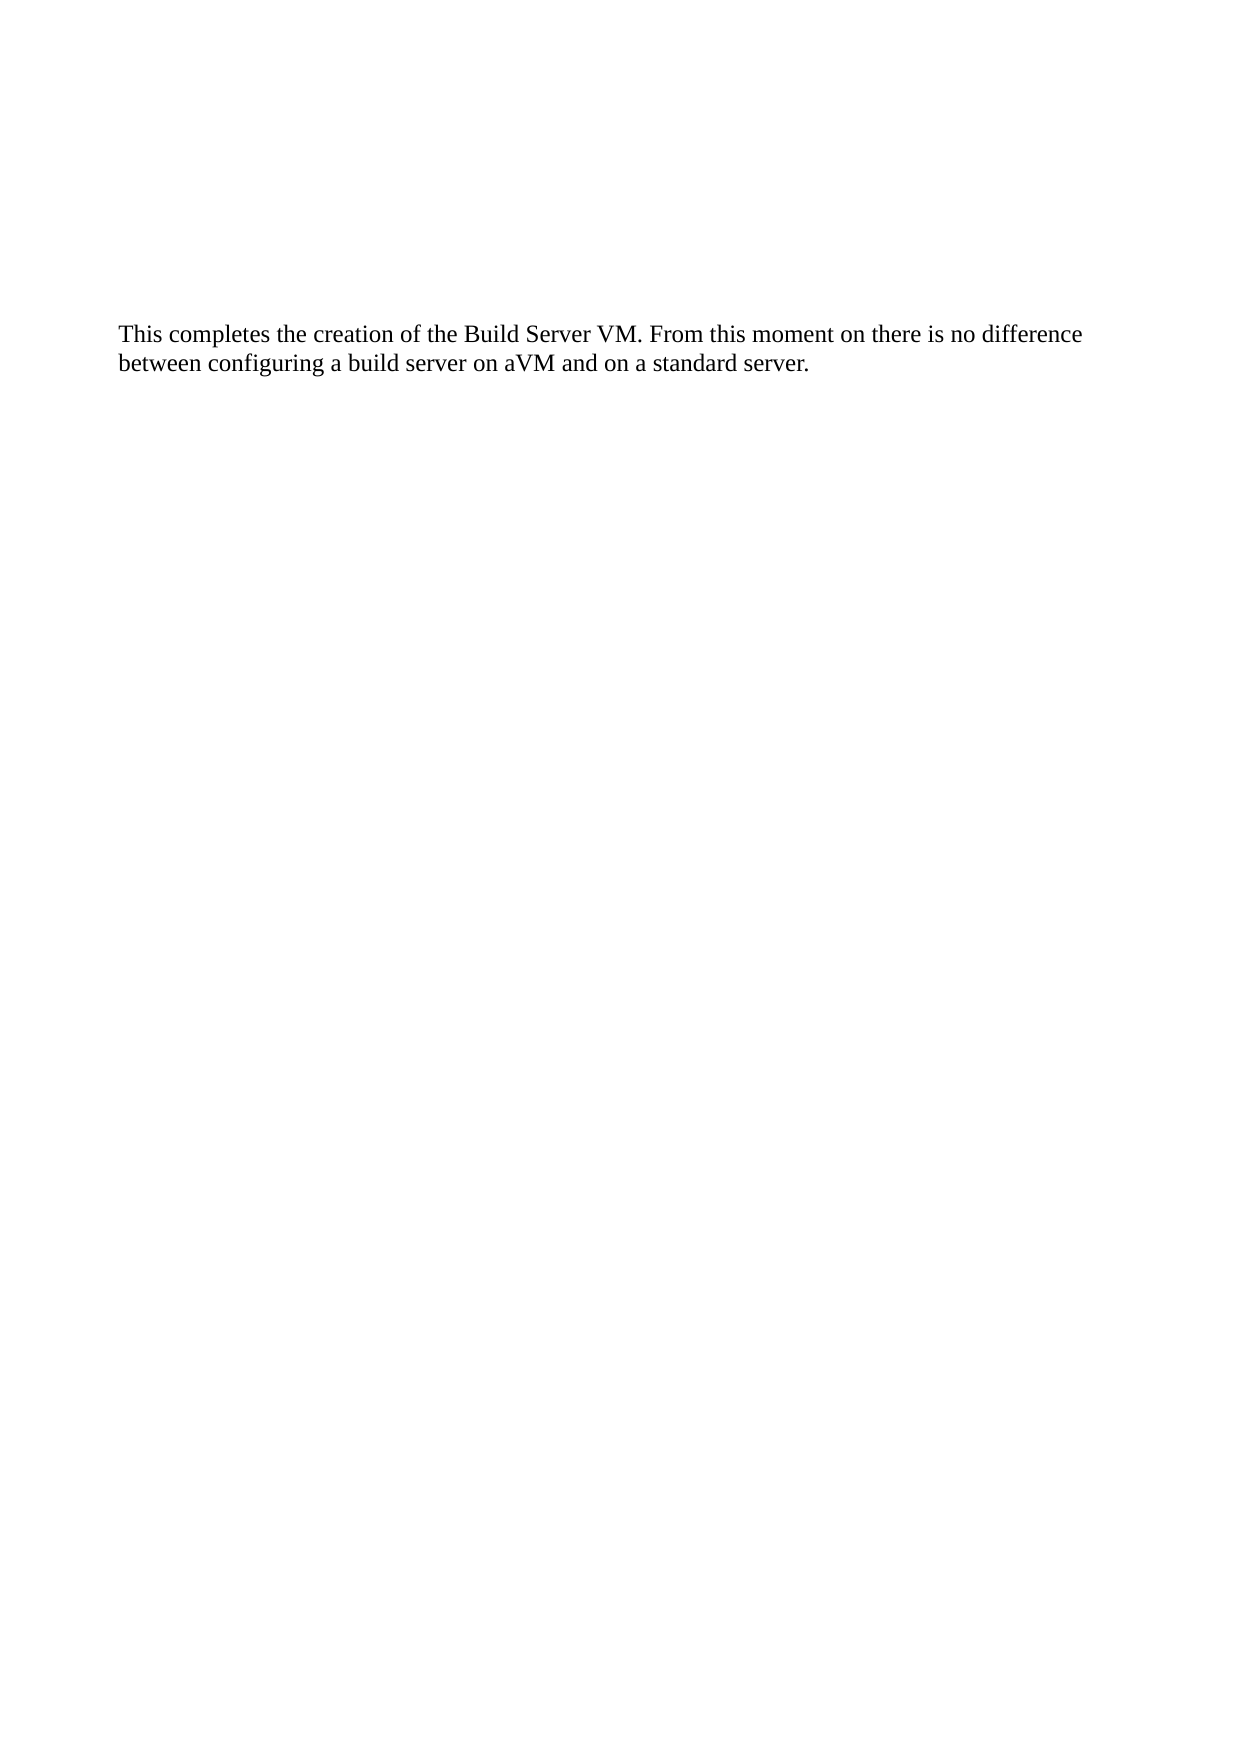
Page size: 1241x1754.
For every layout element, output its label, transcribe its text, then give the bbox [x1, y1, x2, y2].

text This completes the creation of the Build Server VM. From this moment on there is no difference between configuring a build server on aVM and on a standard server. [118, 319, 1122, 377]
